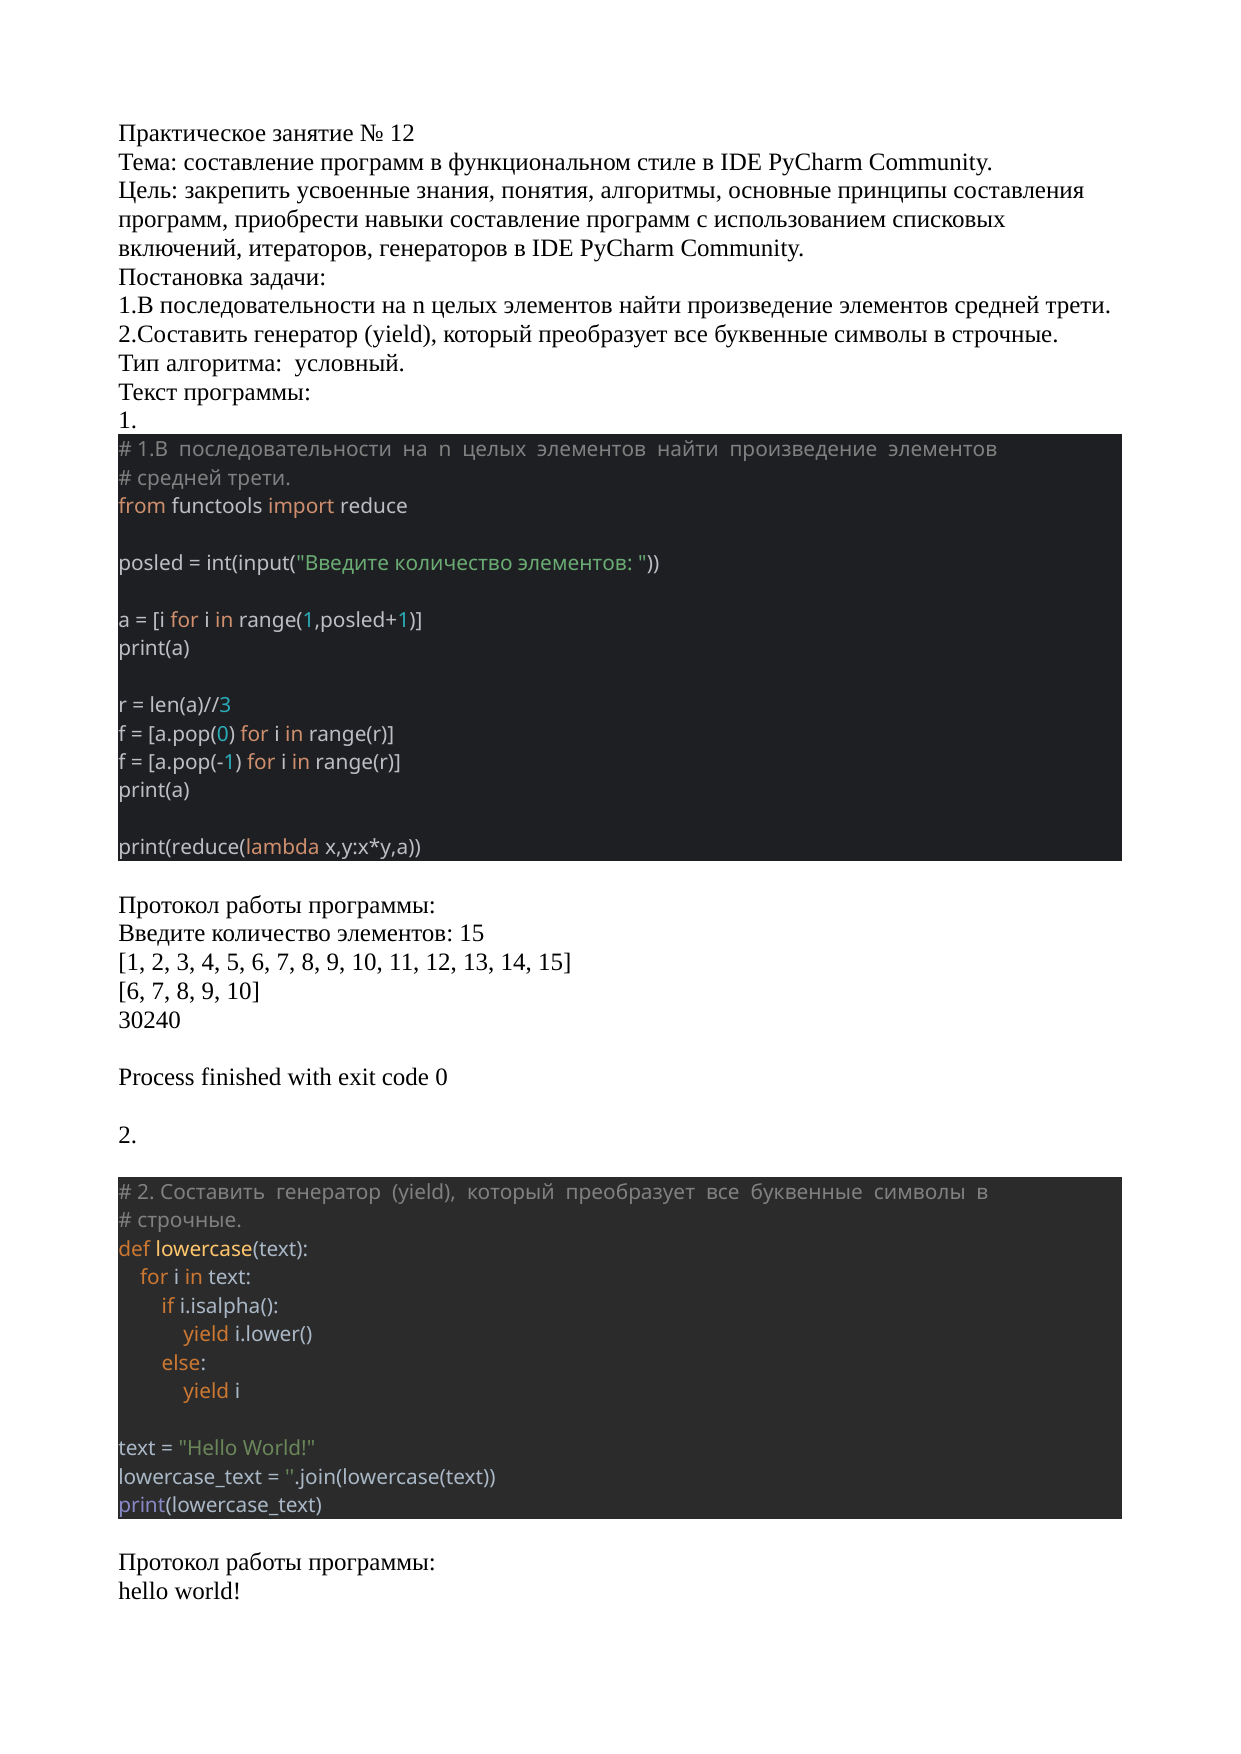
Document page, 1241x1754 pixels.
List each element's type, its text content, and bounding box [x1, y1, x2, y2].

text Текст программы: [118, 377, 1122, 406]
text [1, 2, 3, 4, 5, 6, 7, 8, 9, 10, 11, 12, 13, 14, 15] [118, 947, 1122, 976]
text Цель: закрепить усвоенные знания, понятия, алгоритмы, основные принципы составления программ, приобрести навыки составление программ с использованием списковых включений, итераторов, генераторов в IDE PyCharm Community. [118, 176, 1122, 262]
text 30240 [118, 1005, 1122, 1033]
text 1. [118, 406, 1122, 434]
text Протокол работы программы: [118, 890, 1122, 918]
text # 2. Составить генератор (yield), который преобразует все буквенные символы в # строчные. def lowercase(text): for i in text: if i.isalpha(): yield i.lower() else: yield i text = "Hello World!" lowercase_text = ''.join(lowercase(text)) print(lowercase_text) [118, 1177, 1122, 1519]
text Тема: составление программ в функциональном стиле в IDE PyCharm Community. [118, 147, 1122, 176]
text # 1.В последовательности на n целых элементов найти произведение элементов # средней трети. from functools import reduce posled = int(input("Введите количество элементов: ")) a = [i for i in range(1,posled+1)] print(a) r = len(a)//3 f = [a.pop(0) for i in range(r)] f = [a.pop(-1) for i in range(r)] print(a) print(reduce(lambda x,y:x*y,a)) [118, 434, 1122, 861]
text [6, 7, 8, 9, 10] [118, 976, 1122, 1005]
text hello world! [118, 1576, 1122, 1605]
text Протокол работы программы: [118, 1547, 1122, 1576]
text 2. [118, 1120, 1122, 1148]
text Process finished with exit code 0 [118, 1062, 1122, 1091]
text Тип алгоритма: условный. [118, 348, 1122, 377]
text 1.В последовательности на n целых элементов найти произведение элементов средней трети. 2.Составить генератор (yield), который преобразует все буквенные символы в строчные. [118, 291, 1122, 348]
text Практическое занятие № 12 [118, 118, 1122, 147]
text Постановка задачи: [118, 262, 1122, 291]
text Введите количество элементов: 15 [118, 918, 1122, 947]
